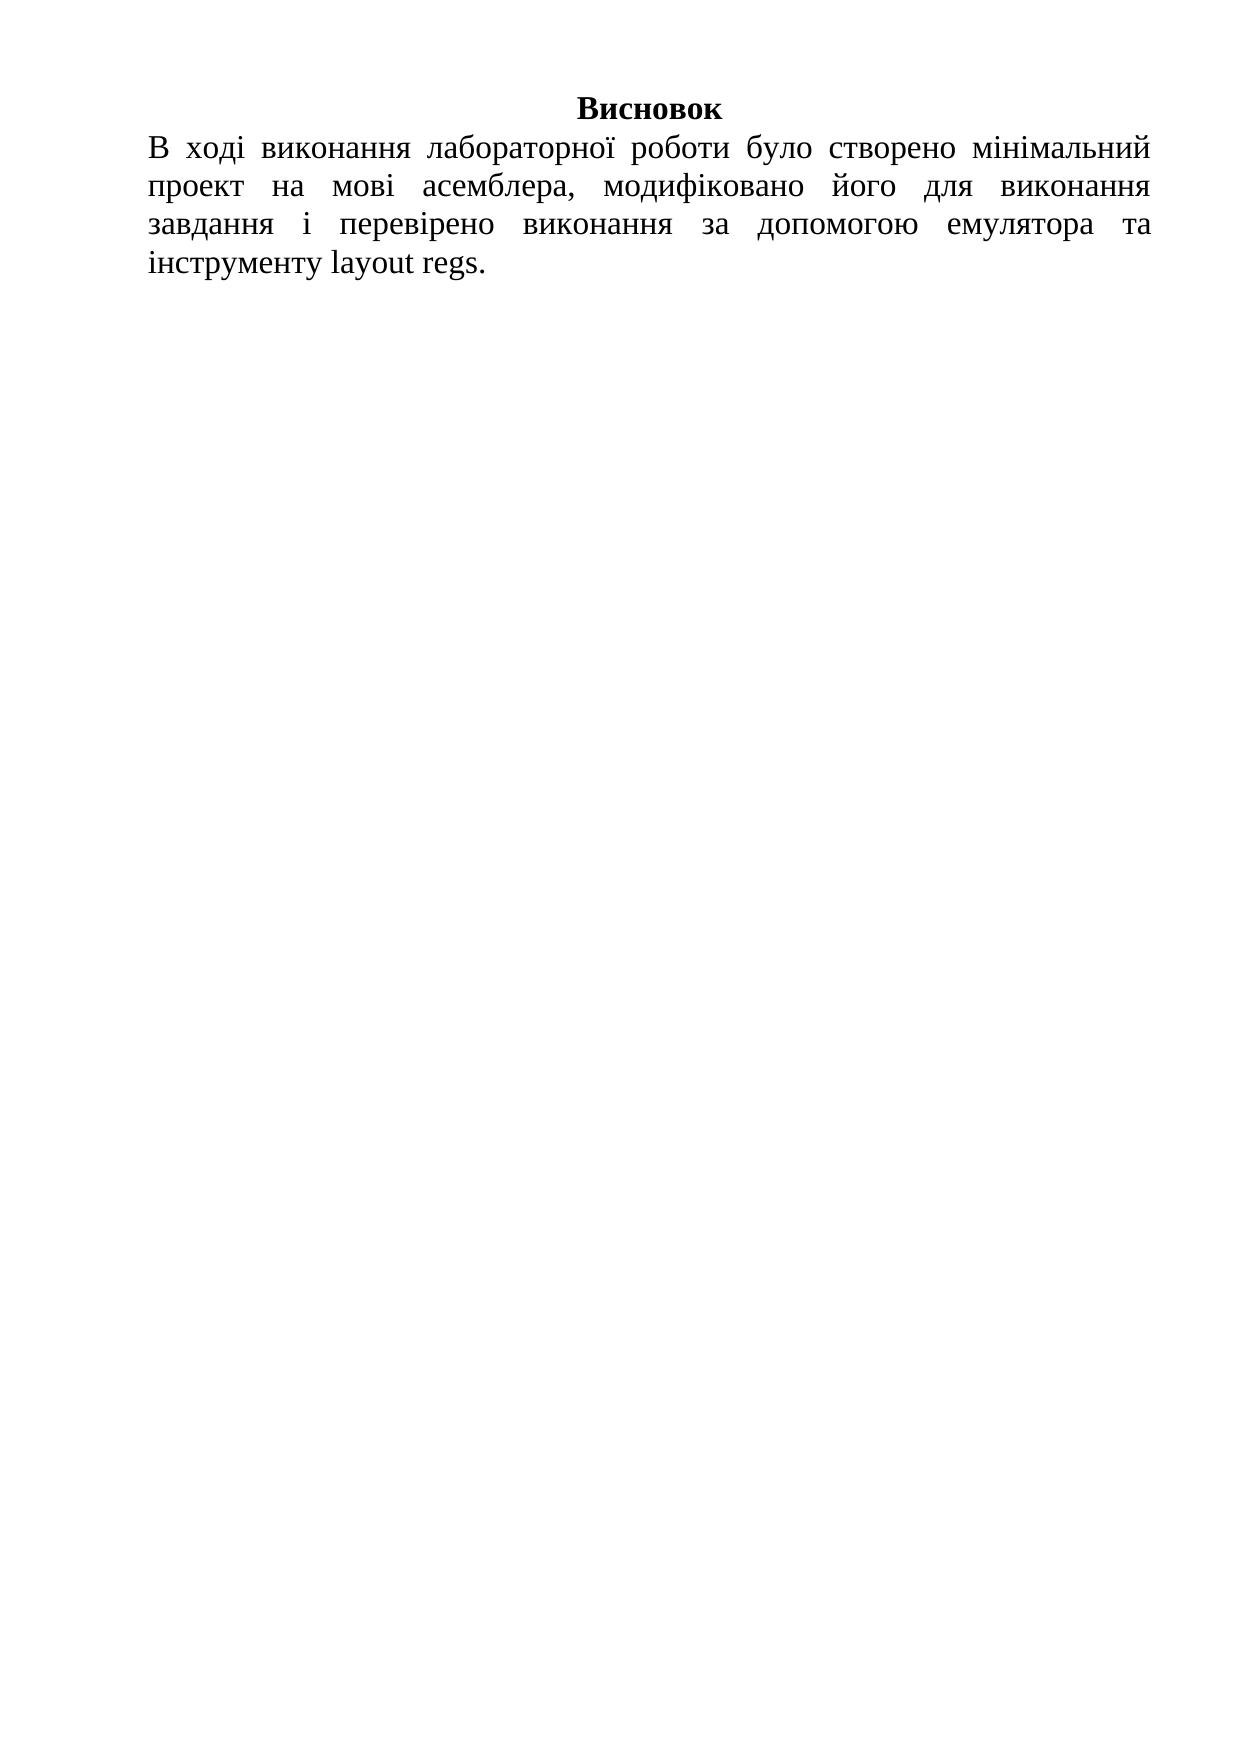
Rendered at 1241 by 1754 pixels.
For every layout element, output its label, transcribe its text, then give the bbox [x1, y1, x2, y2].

text Висновок [148, 88, 1152, 127]
text В ході виконання лабораторної роботи було створено мінімальний проект на мові асемблера, модифіковано його для виконання завдання і перевірено виконання за допомогою емулятора та інструменту layout regs. [148, 127, 1152, 280]
